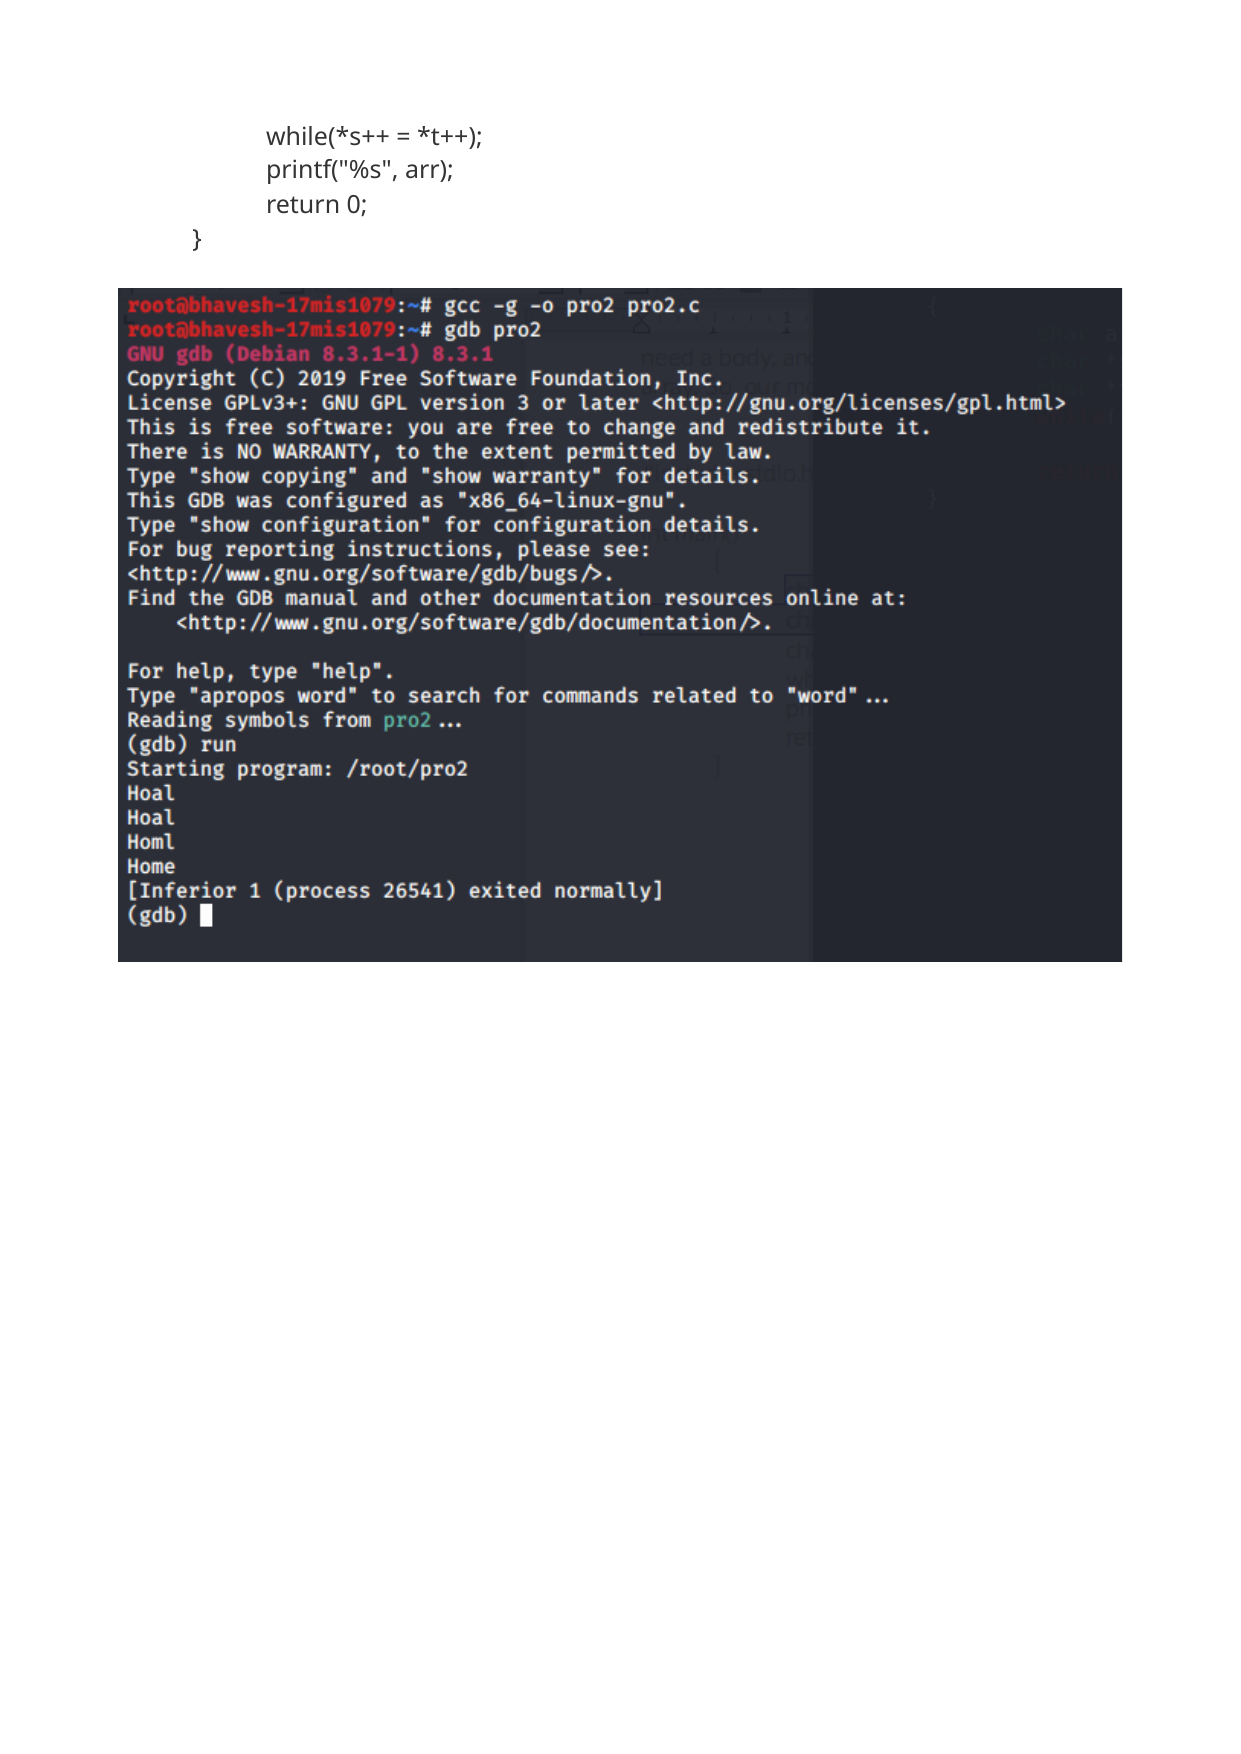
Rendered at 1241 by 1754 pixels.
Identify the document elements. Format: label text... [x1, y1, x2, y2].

picture [118, 288, 1123, 962]
text } [118, 220, 1122, 254]
text return 0; [118, 186, 1122, 220]
text while(*s++ = *t++); [118, 118, 1122, 152]
text printf("%s", arr); [118, 152, 1122, 186]
